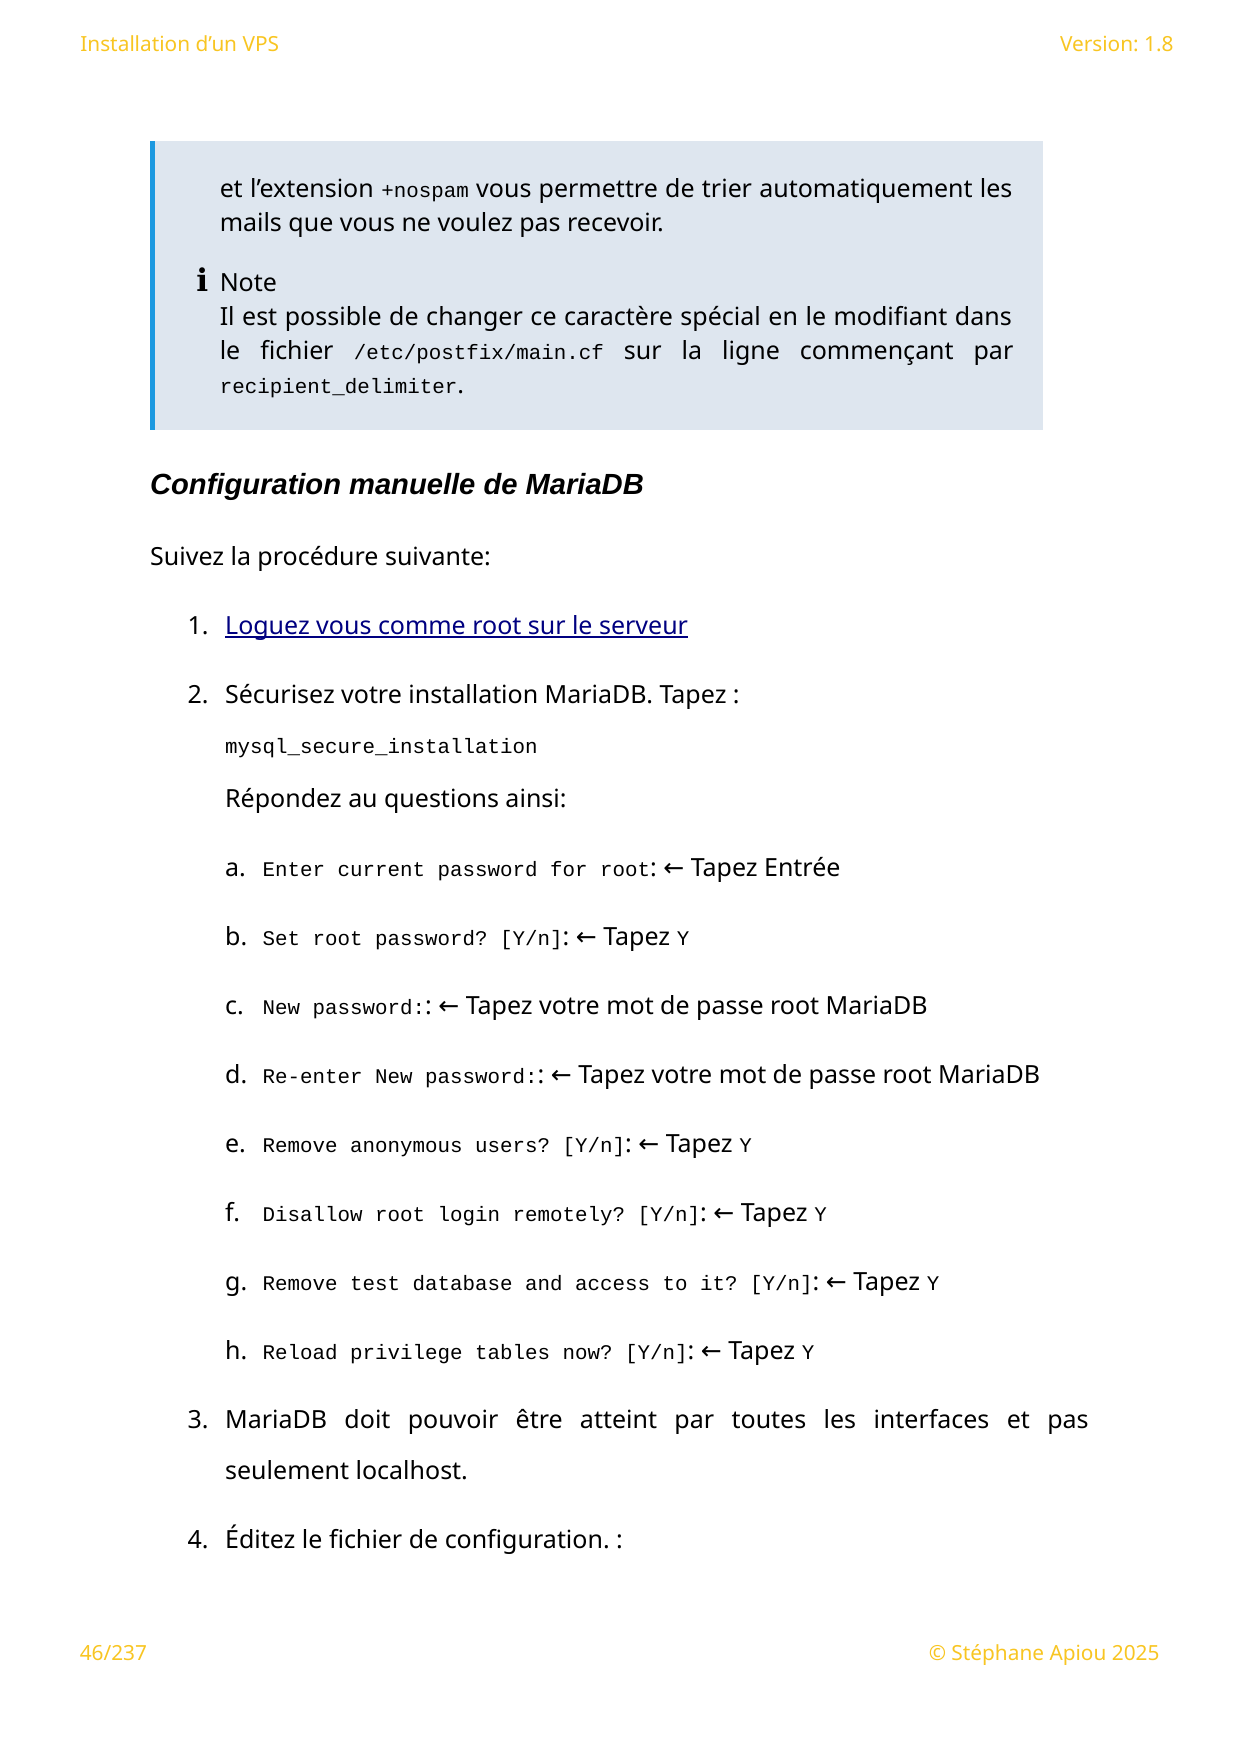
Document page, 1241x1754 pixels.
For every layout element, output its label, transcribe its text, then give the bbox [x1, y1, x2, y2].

subtitle Configuration manuelle de MariaDB [150, 467, 1090, 500]
list Note Il est possible de changer ce caractère spécial en le modifiant dans le fichier /etc/postfix/main.cf sur la ligne commençant par recipient_delimiter. [155, 232, 1043, 430]
list Set root password? [Y/n]: ← Tapez Y [225, 919, 1090, 953]
list Enter current password for root: ← Tapez Entrée [225, 850, 1090, 884]
list New password:: ← Tapez votre mot de passe root MariaDB [225, 988, 1090, 1022]
list Reload privilege tables now? [Y/n]: ← Tapez Y [225, 1332, 1090, 1366]
list MariaDB doit pouvoir être atteint par toutes les interfaces et pas seulement localhost. [187, 1401, 1090, 1486]
list Éditez le fichier de configuration. : [187, 1521, 1090, 1555]
list Remove anonymous users? [Y/n]: ← Tapez Y [225, 1126, 1090, 1159]
list Re-enter New password:: ← Tapez votre mot de passe root MariaDB [225, 1057, 1090, 1091]
list Disallow root login remotely? [Y/n]: ← Tapez Y [225, 1194, 1090, 1228]
list et l’extension +nospam vous permettre de trier automatiquement les mails que vous ne voulez pas recevoir. [155, 141, 1043, 232]
list Remove test database and access to it? [Y/n]: ← Tapez Y [225, 1263, 1090, 1297]
text Suivez la procédure suivante: [150, 538, 1090, 572]
list Sécurisez votre installation MariaDB. Tapez : [187, 676, 1090, 710]
list Répondez au questions ainsi: [187, 781, 1090, 815]
list Loguez vous comme root sur le serveur [187, 607, 1090, 641]
list mysql_secure_installation [187, 736, 1090, 760]
